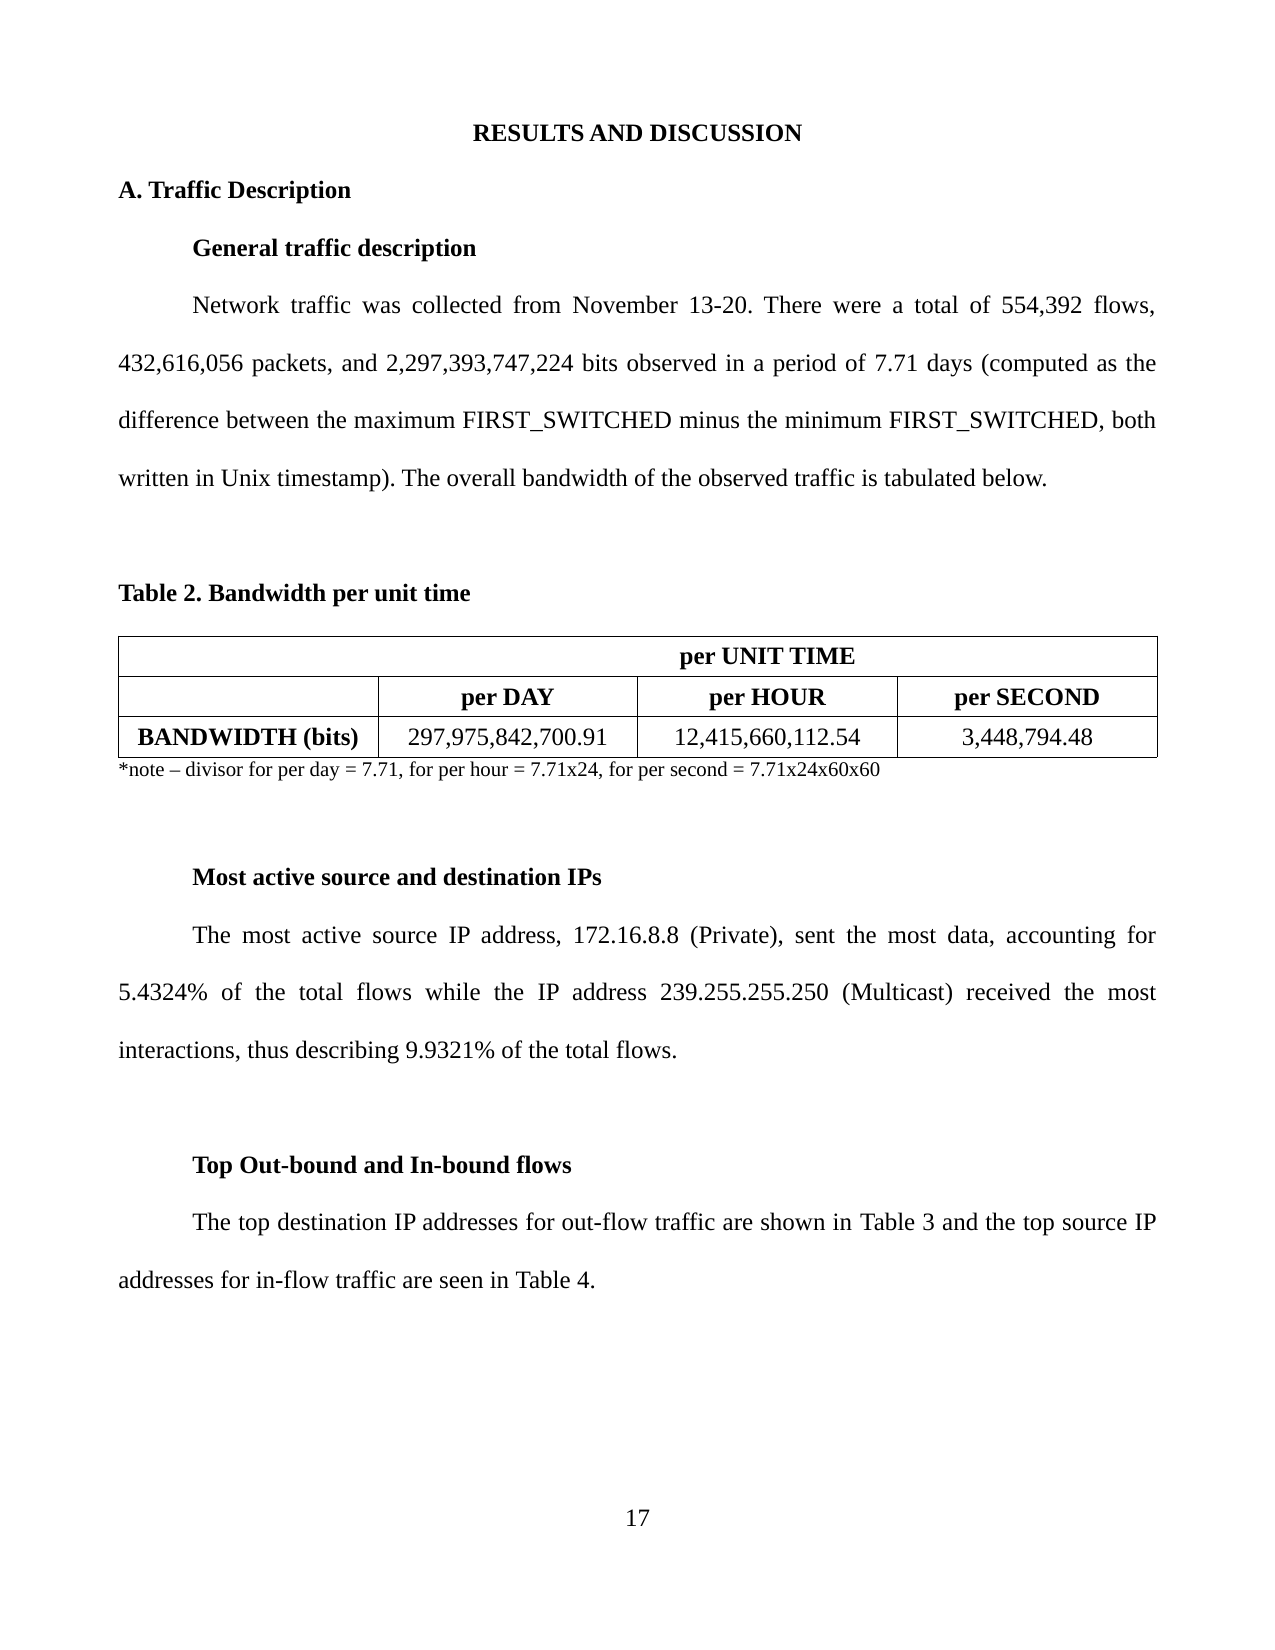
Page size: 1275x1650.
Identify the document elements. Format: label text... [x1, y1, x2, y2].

table_cell 12,415,660,112.54 [638, 717, 897, 757]
table_cell per DAY [379, 677, 637, 716]
table_cell per HOUR [638, 677, 897, 716]
table_header per UNIT TIME [378, 637, 1157, 676]
text Most active source and destination IPs [118, 862, 1157, 891]
text Top Out-bound and In-bound flows [118, 1150, 1157, 1178]
text The most active source IP address, 172.16.8.8 (Private), sent the most data, accounting for 5.4324% of the total flows while the IP address 239.255.255.250 (Multicast) received the most interactions, thus describing 9.9321% of the total flows. [118, 920, 1157, 1063]
text *note – divisor for per day = 7.71, for per hour = 7.71x24, for per second = 7.71x24x60x60 [118, 758, 1157, 781]
text General traffic description [118, 233, 1157, 262]
text The top destination IP addresses for out-flow traffic are shown in Table 3 and the top source IP addresses for in-flow traffic are seen in Table 4. [118, 1207, 1157, 1293]
table_cell [119, 677, 378, 716]
text RESULTS AND DISCUSSION [118, 118, 1157, 147]
table_cell 3,448,794.48 [898, 717, 1157, 757]
text Network traffic was collected from November 13-20. There were a total of 554,392 flows, 432,616,056 packets, and 2,297,393,747,224 bits observed in a period of 7.71 days (computed as the difference between the maximum FIRST_SWITCHED minus the minimum FIRST_SWITCHED, both written in Unix timestamp). The overall bandwidth of the observed traffic is tabulated below. [118, 291, 1157, 492]
text A. Traffic Description [118, 176, 1157, 204]
table_header [119, 637, 378, 676]
table_cell per SECOND [898, 677, 1157, 716]
table_cell 297,975,842,700.91 [379, 717, 637, 757]
table_cell BANDWIDTH (bits) [119, 717, 378, 757]
text Table 2. Bandwidth per unit time [118, 578, 1157, 607]
